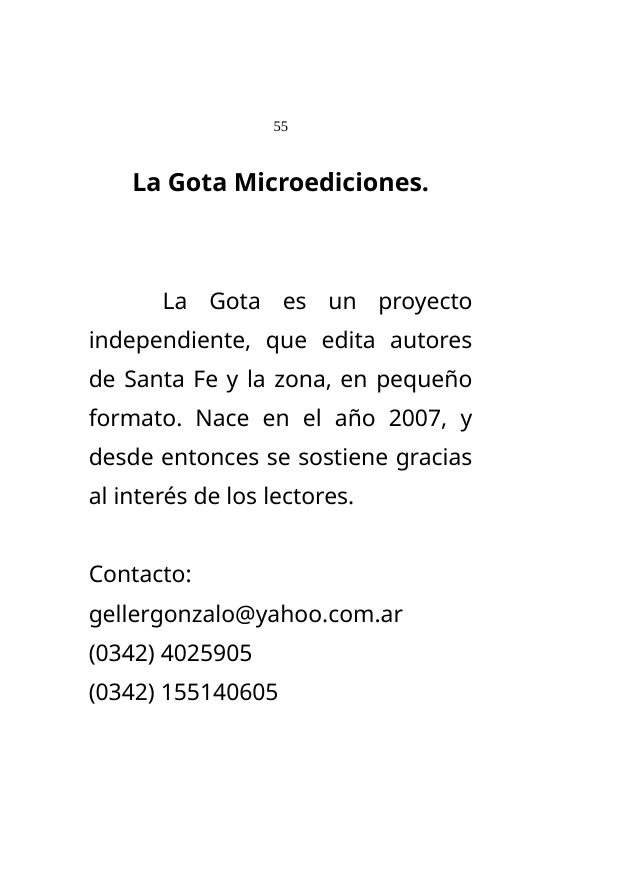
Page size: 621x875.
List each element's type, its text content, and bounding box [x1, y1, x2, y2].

text La Gota es un proyecto independiente, que edita autores de Santa Fe y la zona, en pequeño formato. Nace en el año 2007, y desde entonces se sostiene gracias al interés de los lectores. [88, 285, 472, 512]
text Contacto: [88, 558, 472, 590]
text gellergonzalo@yahoo.com.ar [88, 597, 472, 629]
text (0342) 155140605 [88, 676, 472, 707]
text (0342) 4025905 [88, 637, 472, 668]
text La Gota Microediciones. [88, 164, 472, 198]
